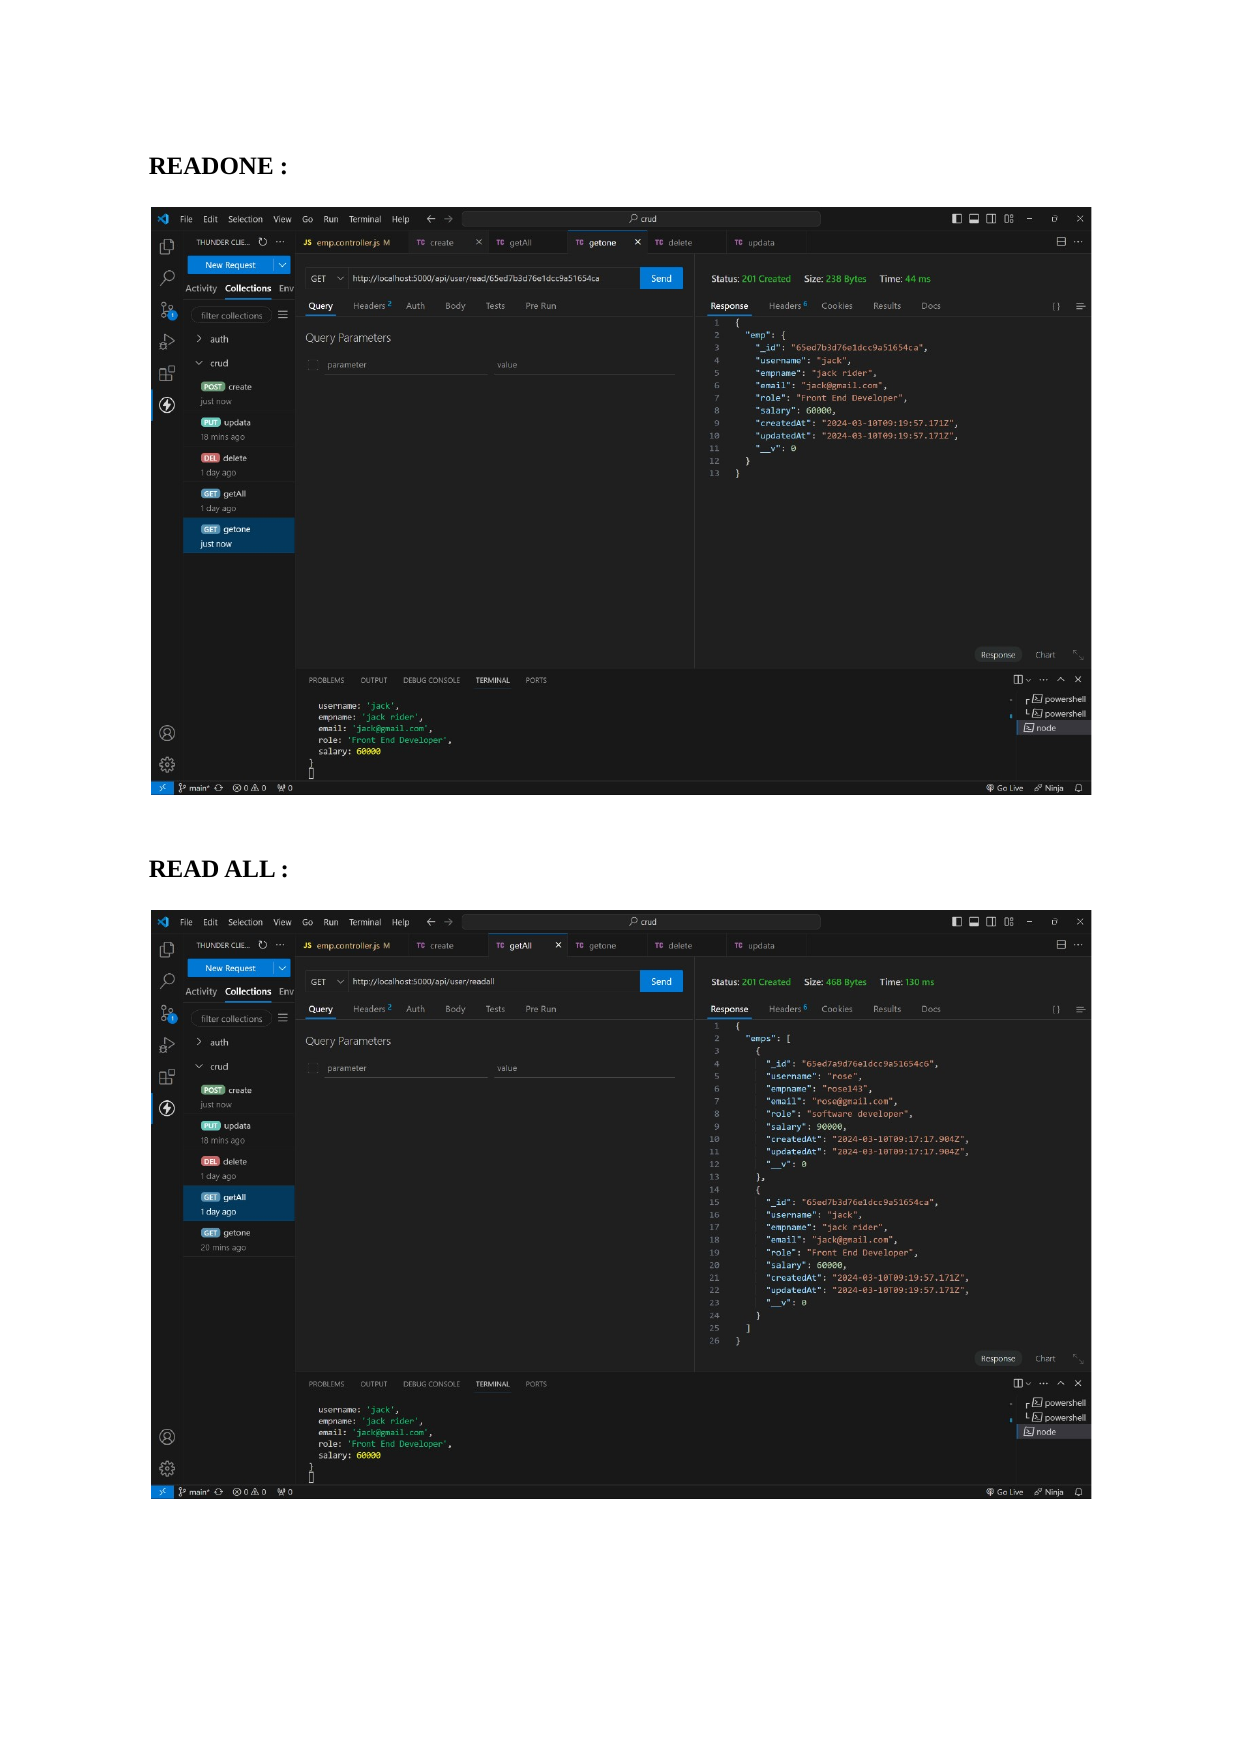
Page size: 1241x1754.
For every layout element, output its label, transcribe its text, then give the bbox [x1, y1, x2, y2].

picture [151, 910, 1092, 1499]
text READ ALL : [148, 854, 1097, 883]
picture [151, 207, 1092, 795]
text READONE : [148, 151, 1097, 180]
